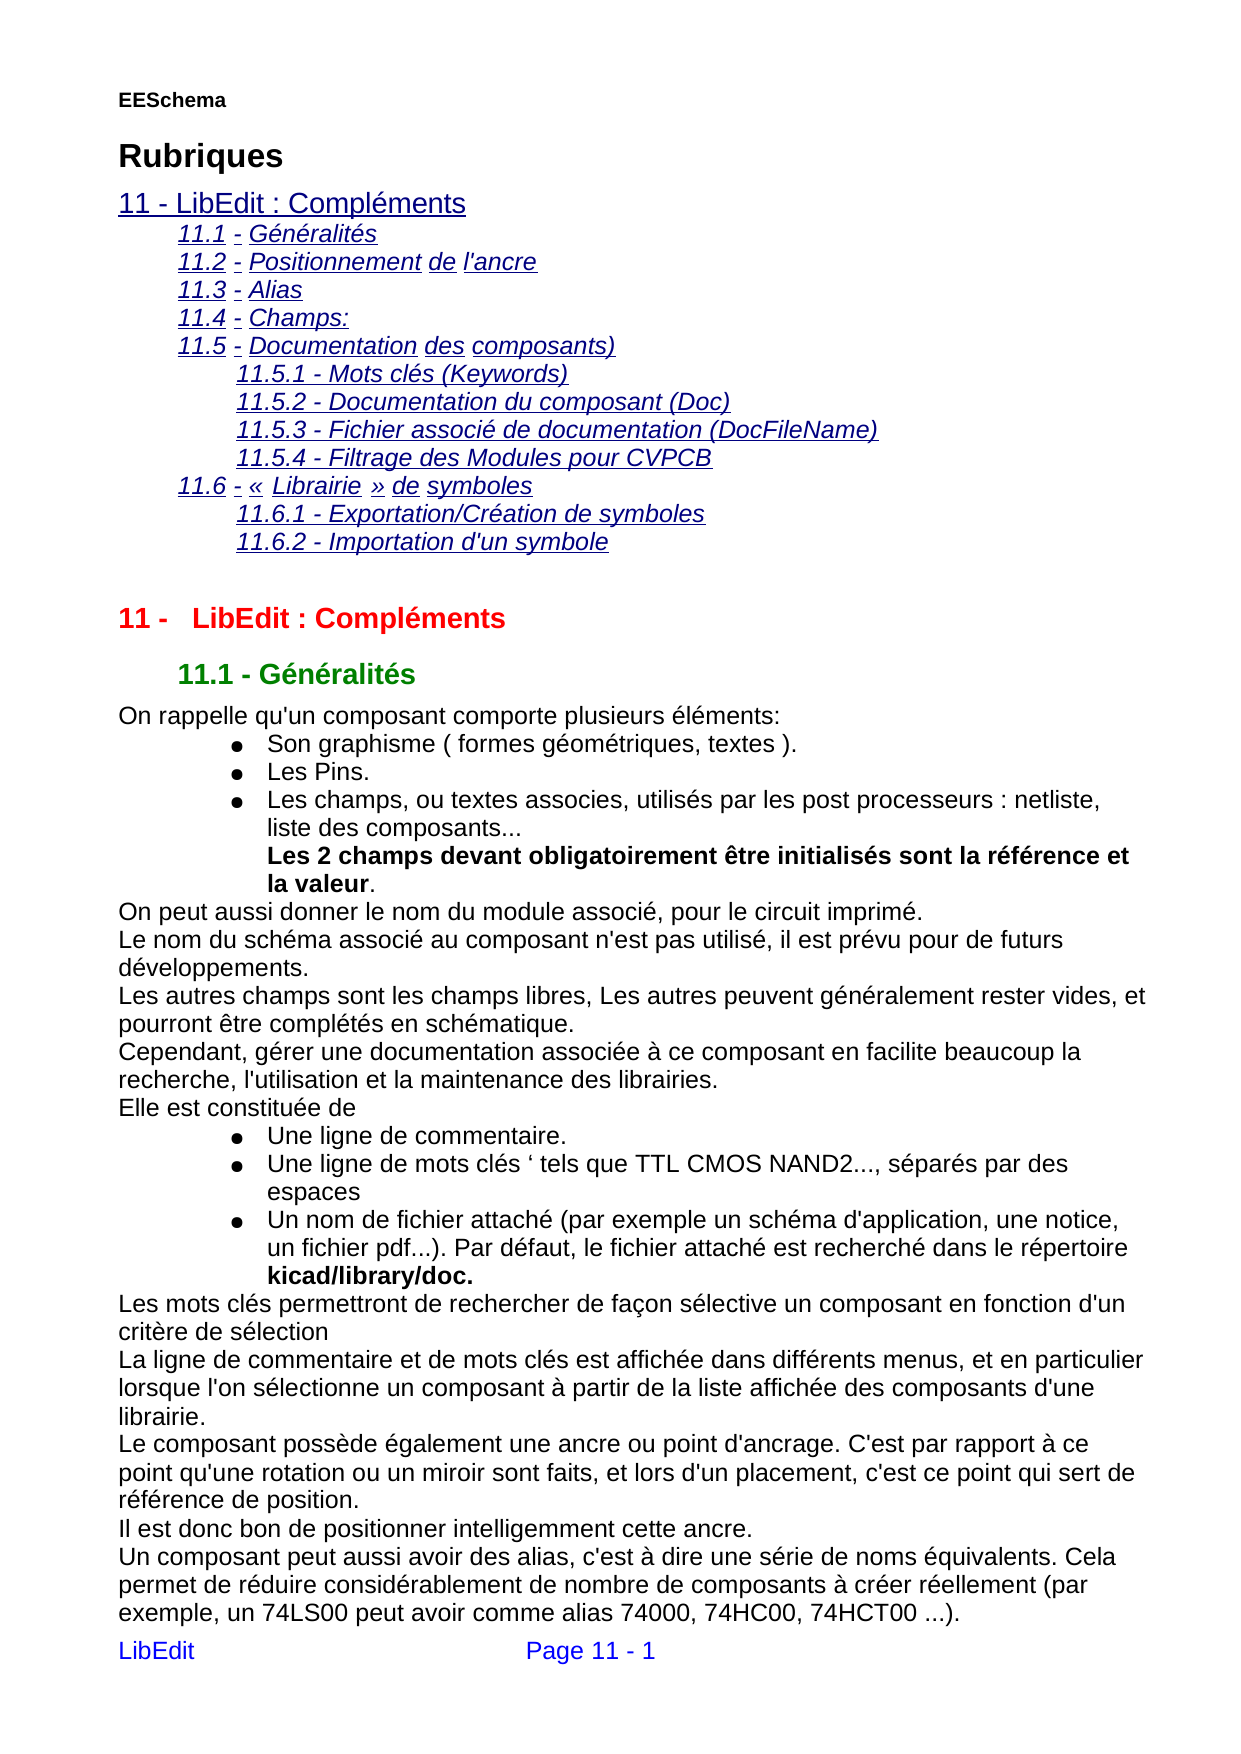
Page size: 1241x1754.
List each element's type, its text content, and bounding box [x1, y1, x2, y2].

text Cependant, gérer une documentation associée à ce composant en facilite beaucoup la recherche, l'utilisation et la maintenance des librairies. [118, 1038, 1152, 1094]
text 11.5.2 - Documentation du composant (Doc) [236, 388, 1152, 416]
text Les mots clés permettront de rechercher de façon sélective un composant en fonction d'un critère de sélection [118, 1290, 1152, 1346]
text 11.3 - Alias [177, 276, 1152, 304]
text Elle est constituée de [118, 1094, 1152, 1122]
text Il est donc bon de positionner intelligemment cette ancre. [118, 1514, 1152, 1542]
list Une ligne de commentaire. [229, 1122, 1152, 1150]
text 11.6.1 - Exportation/Création de symboles [236, 500, 1152, 528]
text Les autres champs sont les champs libres, Les autres peuvent généralement rester vides, et pourront être complétés en schématique. [118, 982, 1152, 1038]
list Une ligne de mots clés ‘ tels que TTL CMOS NAND2..., séparés par des espaces [229, 1150, 1152, 1206]
text 11.5 - Documentation des composants) [177, 332, 1152, 360]
list Un nom de fichier attaché (par exemple un schéma d'application, une notice, un fichier pdf...). Par défaut, le fichier attaché est recherché dans le répertoire kicad/library/doc. [229, 1206, 1152, 1290]
text 11.5.4 - Filtrage des Modules pour CVPCB [236, 444, 1152, 472]
text La ligne de commentaire et de mots clés est affichée dans différents menus, et en particulier lorsque l'on sélectionne un composant à partir de la liste affichée des composants d'une librairie. [118, 1346, 1152, 1430]
list Son graphisme ( formes géométriques, textes ). [229, 730, 1152, 758]
subtitle Rubriques [118, 137, 1152, 174]
text 11 - LibEdit : Compléments [118, 187, 1152, 219]
text On rappelle qu'un composant comporte plusieurs éléments: [118, 702, 1152, 730]
text 11.4 - Champs: [177, 304, 1152, 332]
text 11.6 - « Librairie » de symboles [177, 472, 1152, 500]
list Les Pins. [229, 758, 1152, 786]
text 11.1 - Généralités [177, 219, 1152, 248]
text Un composant peut aussi avoir des alias, c'est à dire une série de noms équivalents. Cela permet de réduire considérablement de nombre de composants à créer réellement (par exemple, un 74LS00 peut avoir comme alias 74000, 74HC00, 74HCT00 ...). [118, 1542, 1152, 1627]
text 11.6.2 - Importation d'un symbole [236, 528, 1152, 556]
text Le composant possède également une ancre ou point d'ancrage. C'est par rapport à ce point qu'une rotation ou un miroir sont faits, et lors d'un placement, c'est ce point qui sert de référence de position. [118, 1430, 1152, 1514]
subtitle LibEdit : Compléments [118, 602, 1152, 634]
text 11.5.1 - Mots clés (Keywords) [236, 360, 1152, 388]
text 11.5.3 - Fichier associé de documentation (DocFileName) [236, 416, 1152, 444]
text 11.2 - Positionnement de l'ancre [177, 248, 1152, 276]
list Les champs, ou textes associes, utilisés par les post processeurs : netliste, liste des composants... Les 2 champs devant obligatoirement être initialisés sont la référence et la valeur. [229, 786, 1152, 898]
text On peut aussi donner le nom du module associé, pour le circuit imprimé. [118, 898, 1152, 926]
text Le nom du schéma associé au composant n'est pas utilisé, il est prévu pour de futurs développements. [118, 926, 1152, 982]
subtitle Généralités [177, 658, 1152, 690]
